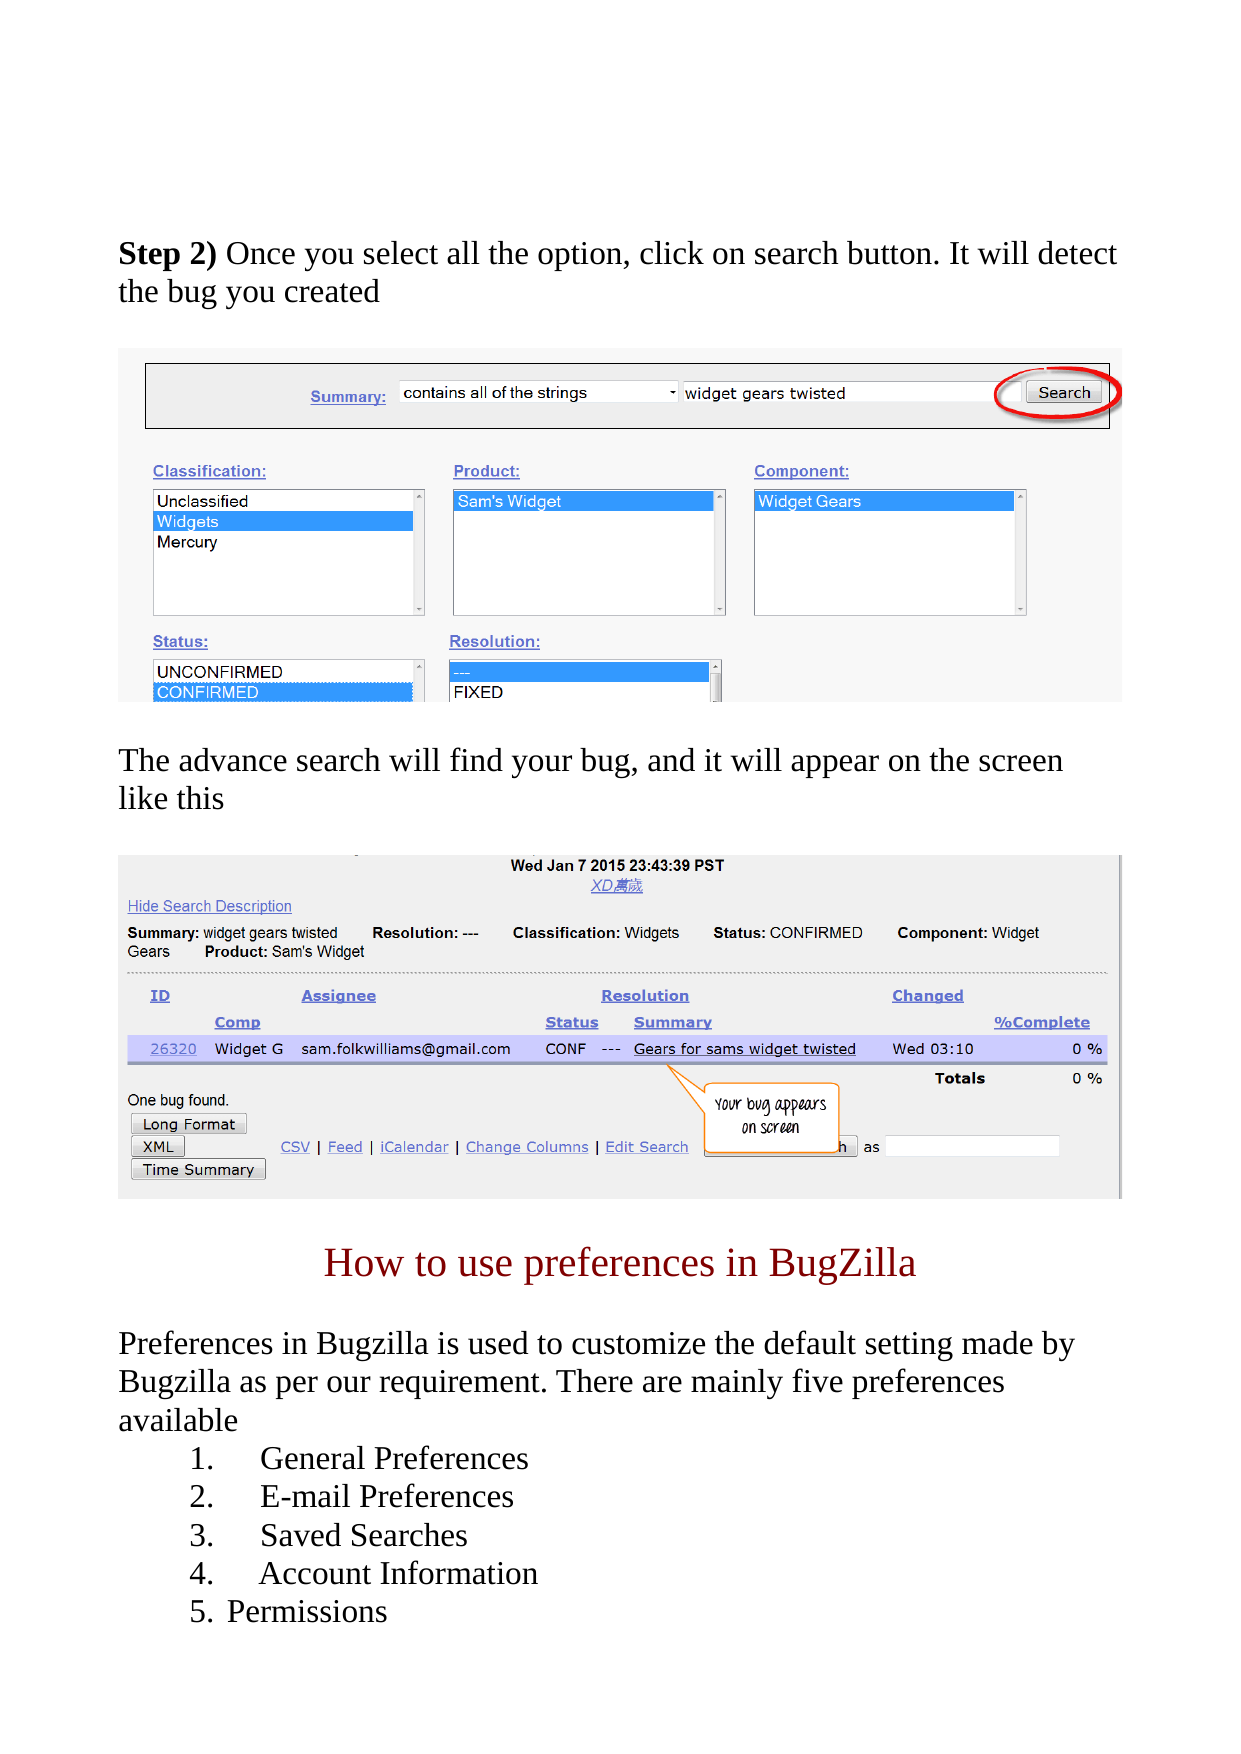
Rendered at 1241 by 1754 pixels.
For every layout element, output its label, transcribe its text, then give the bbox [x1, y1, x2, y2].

list Permissions [189, 1592, 1122, 1630]
list Account Information [189, 1553, 1122, 1592]
list General Preferences [189, 1438, 1122, 1477]
text How to use preferences in BugZilla [118, 1237, 1122, 1285]
list Saved Searches [189, 1515, 1122, 1553]
text Step 2) Once you select all the option, click on search button. It will detect the bug you created [118, 233, 1122, 310]
text Preferences in Bugzilla is used to customize the default setting made by Bugzilla as per our requirement. There are mainly five preferences available [118, 1323, 1122, 1438]
text The advance search will find your bug, and it will appear on the screen like this [118, 740, 1122, 817]
list E-mail Preferences [189, 1477, 1122, 1515]
picture [118, 855, 1123, 1199]
picture [118, 348, 1123, 702]
